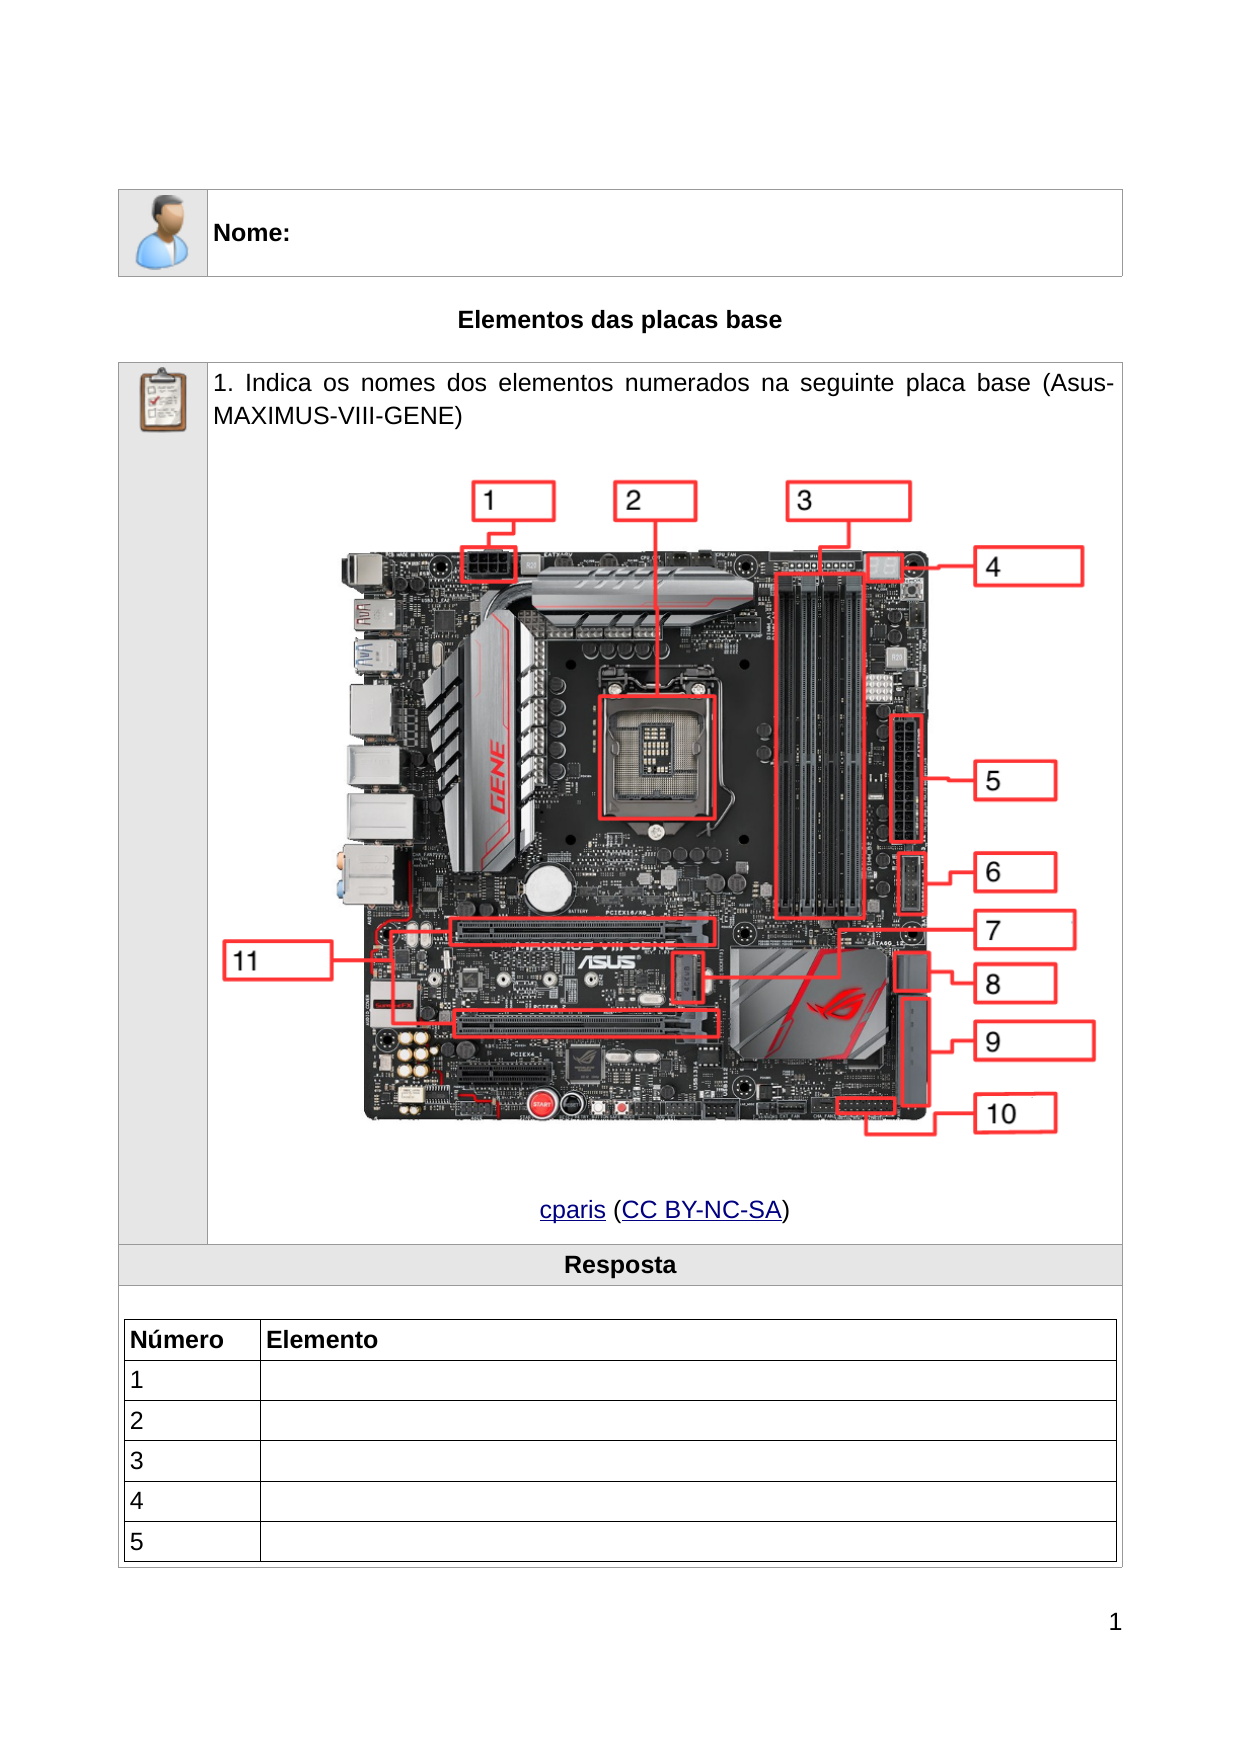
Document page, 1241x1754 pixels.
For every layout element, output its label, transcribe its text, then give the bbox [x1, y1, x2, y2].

table_cell [261, 1401, 1116, 1440]
table_cell [261, 1441, 1116, 1481]
picture [125, 195, 201, 270]
text Elementos das placas base [118, 304, 1122, 333]
table_cell 3 [125, 1441, 260, 1481]
table_header 1. Indica os nomes dos elementos numerados na seguinte placa base (Asus-MAXIMUS-VIII-GENE) cparis (CC BY-NC-SA) [208, 363, 1122, 1244]
table_cell 4 [125, 1482, 260, 1521]
picture [212, 448, 1117, 1176]
table_cell [261, 1361, 1116, 1400]
table_header [119, 190, 207, 276]
table_cell [261, 1482, 1116, 1521]
table_cell [119, 1286, 1122, 1567]
table_cell 2 [125, 1401, 260, 1440]
table_cell 1 [125, 1361, 260, 1400]
table_header Elemento [261, 1320, 1116, 1359]
table_header Número [125, 1320, 260, 1359]
table_header Nome: [208, 190, 1122, 276]
picture [130, 367, 195, 433]
table_cell 5 [125, 1522, 260, 1561]
table_cell [261, 1522, 1116, 1561]
table_cell Resposta [119, 1245, 1122, 1285]
table_header [119, 363, 207, 1244]
